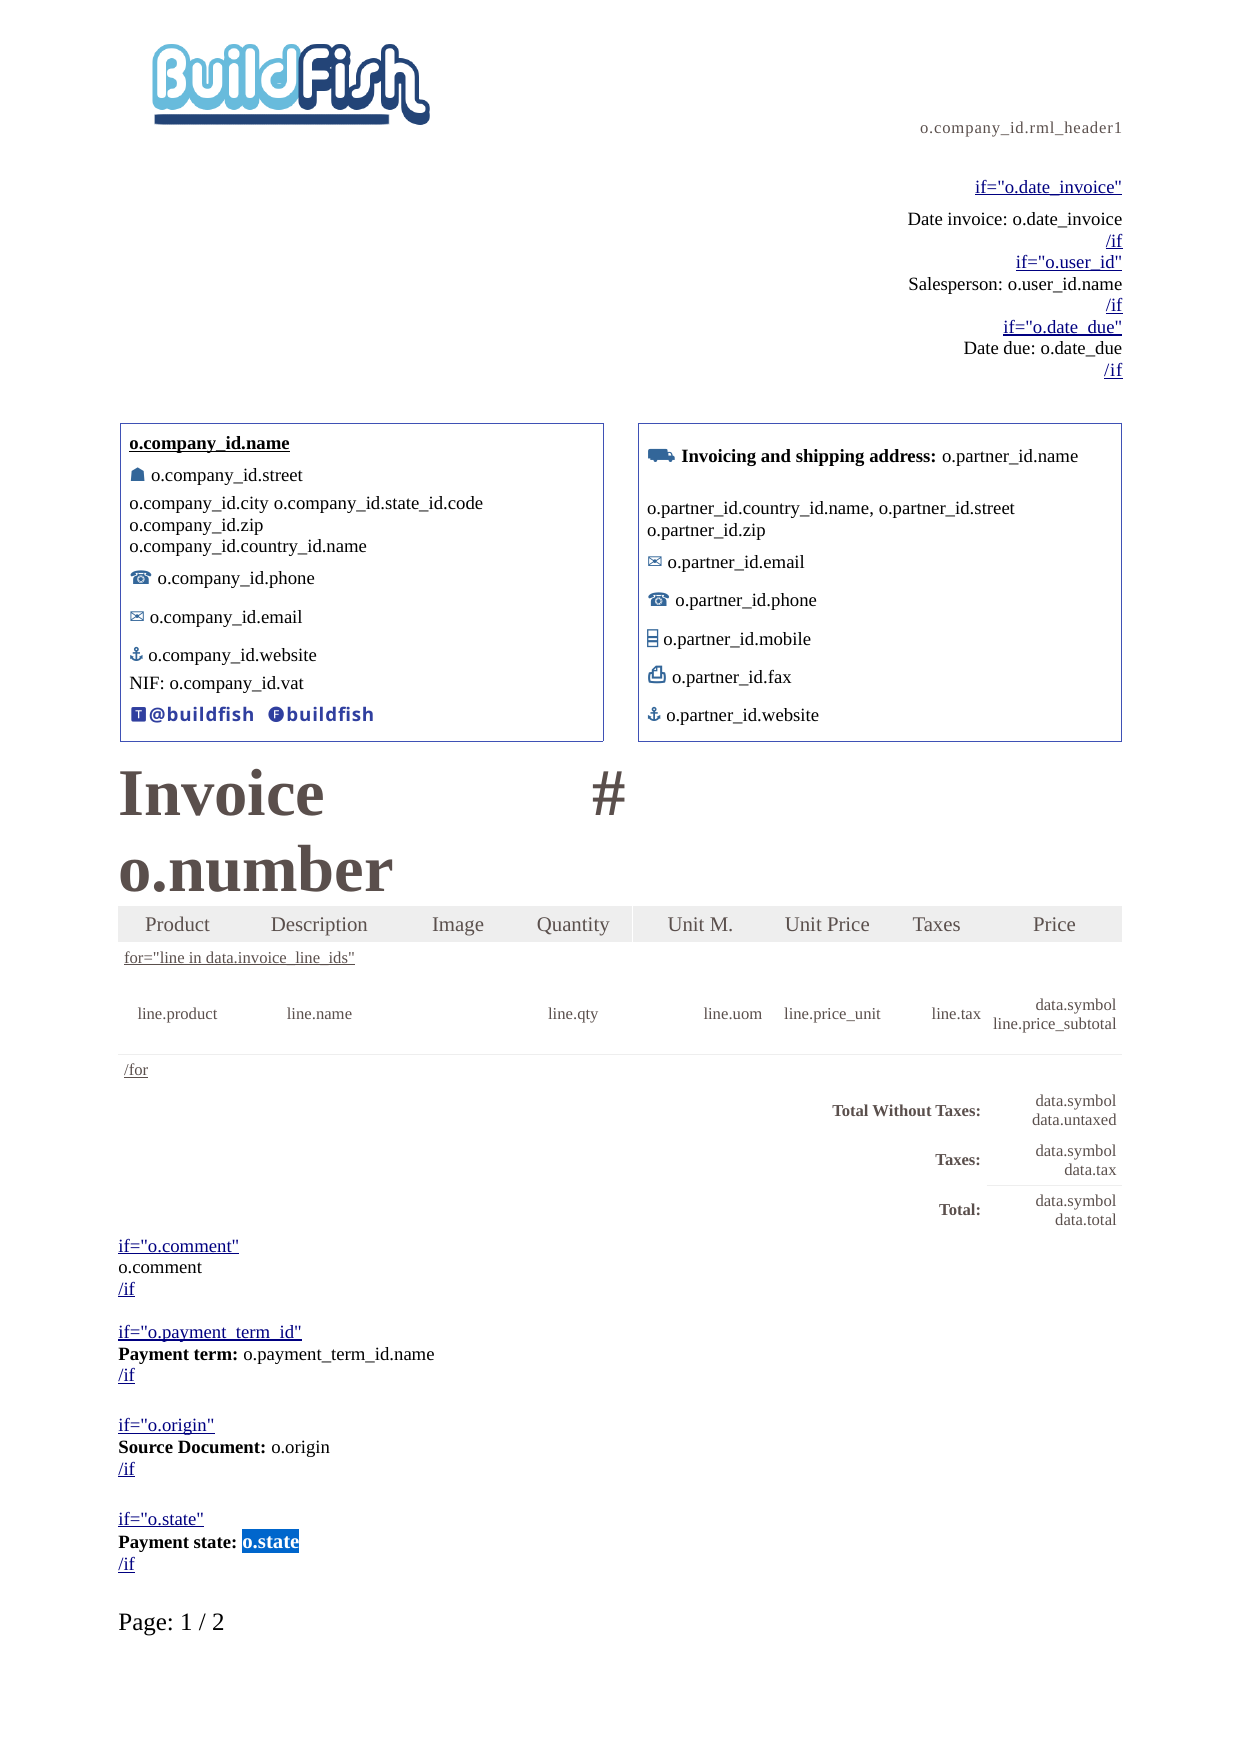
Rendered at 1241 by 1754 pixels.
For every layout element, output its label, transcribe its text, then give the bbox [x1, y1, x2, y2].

table_cell line.tax [886, 973, 987, 1054]
text /if [118, 1457, 1122, 1479]
table_cell data.symbol data.untaxed [987, 1085, 1122, 1135]
table_cell line.qty [514, 973, 632, 1054]
text Invoice # o.number [118, 525, 1122, 906]
table_header Taxes [886, 906, 987, 942]
text ✉ o.partner_id.email [647, 540, 1113, 579]
text ⚓ o.company_id.website [129, 634, 594, 672]
text Payment term: o.payment_term_id.name [118, 1342, 1122, 1364]
table_header Quantity [514, 906, 632, 942]
text o.company_id.country_id.name [129, 535, 594, 557]
table_header Product [118, 906, 237, 942]
text o.company_id.name [129, 432, 594, 454]
text /if [118, 1364, 1122, 1386]
table_header Price [987, 906, 1122, 942]
table_header Image [402, 906, 514, 942]
text ⎙ o.partner_id.fax [647, 656, 1113, 694]
table_cell data.symbol line.price_subtotal [987, 973, 1122, 1054]
text if="o.state" [118, 1508, 1122, 1529]
table_header Description [237, 906, 402, 942]
text if="o.origin" [118, 1414, 1122, 1436]
text if="o.comment" [118, 1234, 1122, 1256]
table_cell line.name [237, 973, 402, 1054]
text o.company_id.city o.company_id.state_id.code o.company_id.zip [129, 492, 594, 535]
table_cell line.product [118, 973, 237, 1054]
text /if [118, 1553, 1122, 1575]
text /if [118, 1278, 1122, 1299]
table_cell for="line in data.invoice_line_ids" [118, 942, 1122, 972]
text ⛟ Invoicing and shipping address: o.partner_id.name [647, 431, 1113, 474]
text NIF: o.company_id.vat [129, 672, 594, 694]
text o.comment [118, 1256, 1122, 1278]
table_header Unit M. [633, 906, 768, 942]
table_cell [402, 973, 514, 1054]
table_cell Total: [118, 1185, 987, 1234]
text 🆃@buildfish 🅕buildfish [129, 694, 594, 732]
text ☎ o.partner_id.phone [647, 579, 1113, 617]
table_header Unit Price [768, 906, 886, 942]
text Source Document: o.origin [118, 1436, 1122, 1457]
table_cell Total Without Taxes: [118, 1085, 987, 1135]
table_cell line.uom [633, 973, 768, 1054]
table_cell data.symbol data.tax [987, 1135, 1122, 1185]
text ⚓ o.partner_id.website [647, 694, 1113, 732]
picture [144, 22, 436, 146]
table_cell /for [118, 1055, 1122, 1085]
text if="o.payment_term_id" [118, 1321, 1122, 1342]
text ☎ o.company_id.phone [129, 557, 594, 595]
table_cell line.price_unit [768, 973, 886, 1054]
text ⌸ o.partner_id.mobile [647, 617, 1113, 656]
table_cell data.symbol data.total [987, 1186, 1122, 1234]
text ☗ o.company_id.street [129, 454, 594, 492]
text ✉ o.company_id.email [129, 595, 594, 634]
text o.partner_id.country_id.name, o.partner_id.street o.partner_id.zip [647, 497, 1113, 540]
text Payment state: o.state [118, 1529, 1122, 1553]
table_cell Taxes: [118, 1135, 987, 1185]
